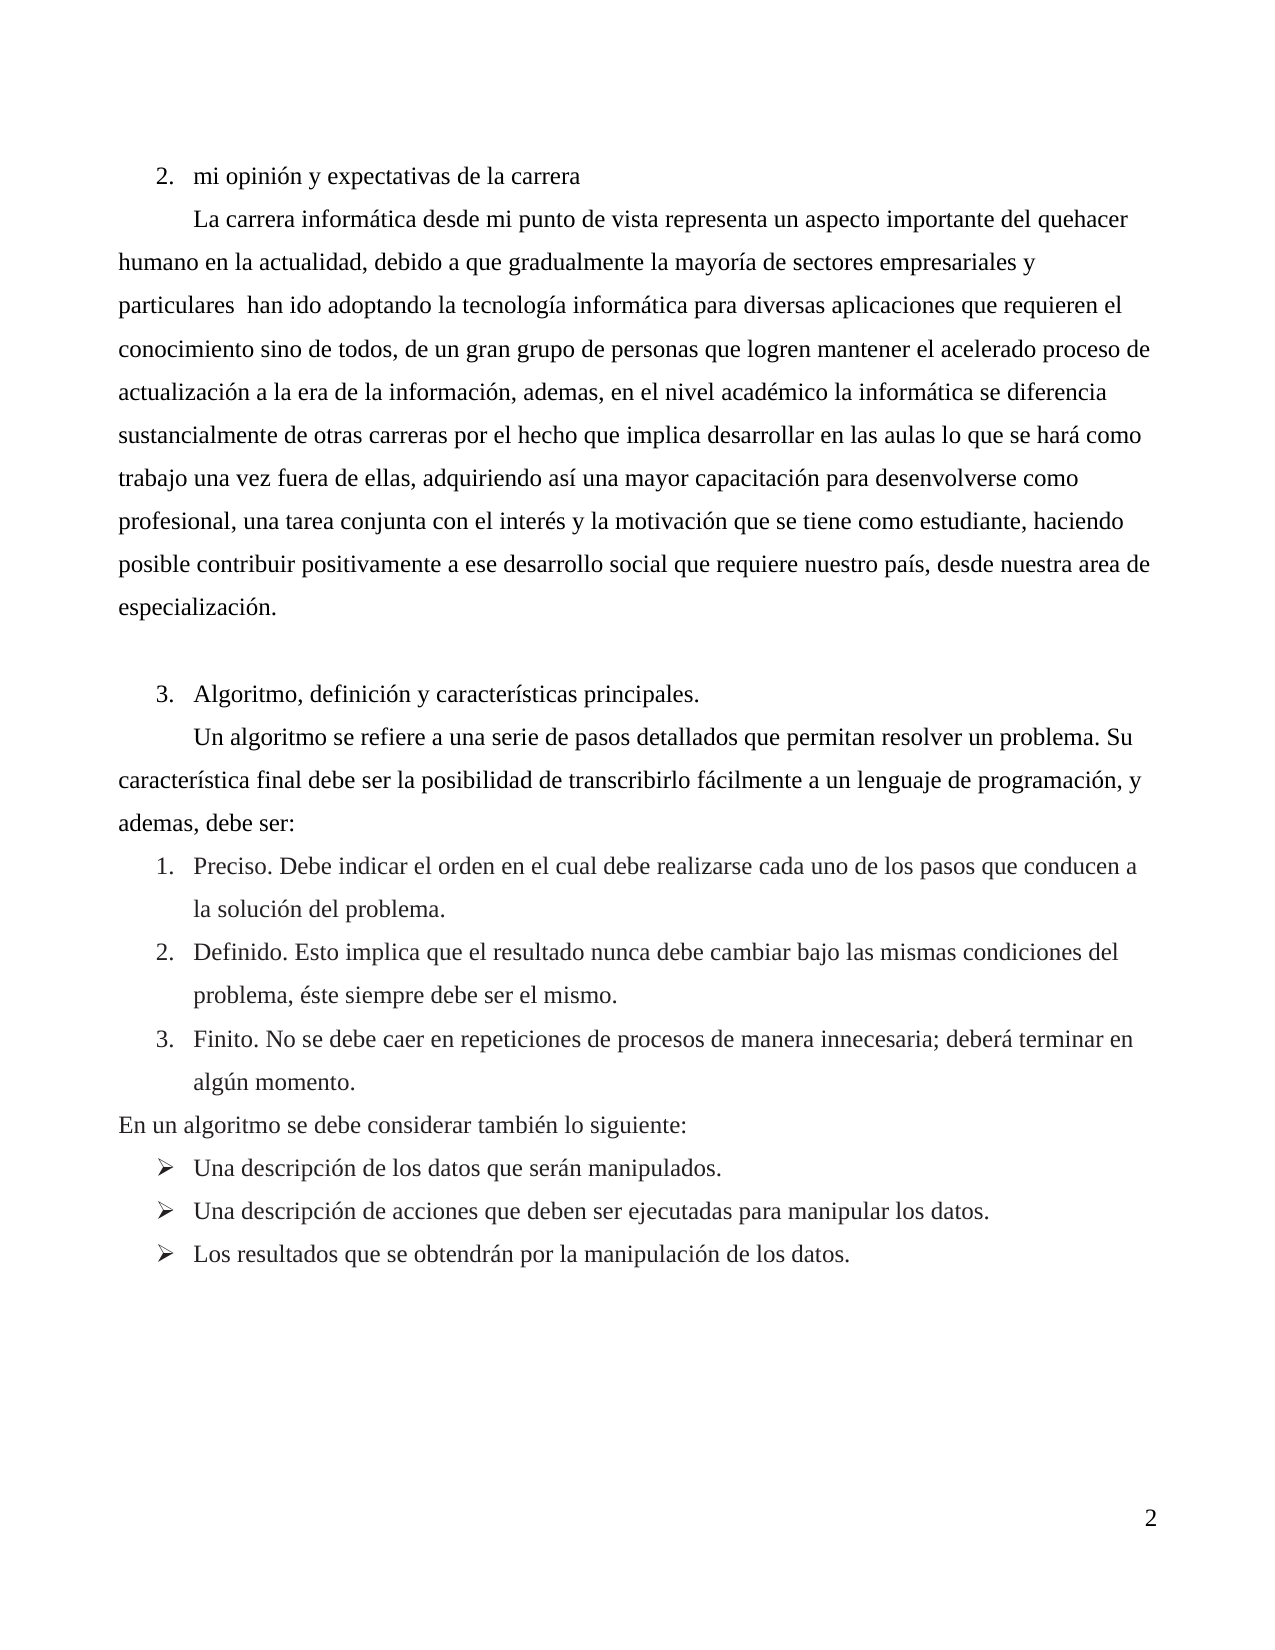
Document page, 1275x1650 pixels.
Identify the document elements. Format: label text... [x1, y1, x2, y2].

list Definido. Esto implica que el resultado nunca debe cambiar bajo las mismas condiciones del problema, éste siempre debe ser el mismo. [156, 937, 1157, 1009]
list Una descripción de los datos que serán manipulados. [156, 1153, 1157, 1182]
list mi opinión y expectativas de la carrera [156, 161, 1157, 190]
list Finito. No se debe caer en repeticiones de procesos de manera innecesaria; deberá terminar en algún momento. [156, 1024, 1157, 1096]
list Algoritmo, definición y características principales. [156, 679, 1157, 707]
text La carrera informática desde mi punto de vista representa un aspecto importante del quehacer humano en la actualidad, debido a que gradualmente la mayoría de sectores empresariales y particulares han ido adoptando la tecnología informática para diversas aplicaciones que requieren el conocimiento sino de todos, de un gran grupo de personas que logren mantener el acelerado proceso de actualización a la era de la información, ademas, en el nivel académico la informática se diferencia sustancialmente de otras carreras por el hecho que implica desarrollar en las aulas lo que se hará como trabajo una vez fuera de ellas, adquiriendo así una mayor capacitación para desenvolverse como profesional, una tarea conjunta con el interés y la motivación que se tiene como estudiante, haciendo posible contribuir positivamente a ese desarrollo social que requiere nuestro país, desde nuestra area de especialización. [118, 204, 1157, 621]
text En un algoritmo se debe considerar también lo siguiente: [118, 1110, 1157, 1139]
list Preciso. Debe indicar el orden en el cual debe realizarse cada uno de los pasos que conducen a la solución del problema. [156, 851, 1157, 923]
list Una descripción de acciones que deben ser ejecutadas para manipular los datos. [156, 1196, 1157, 1225]
list Los resultados que se obtendrán por la manipulación de los datos. [156, 1239, 1157, 1268]
text Un algoritmo se refiere a una serie de pasos detallados que permitan resolver un problema. Su característica final debe ser la posibilidad de transcribirlo fácilmente a un lenguaje de programación, y ademas, debe ser: [118, 722, 1157, 837]
